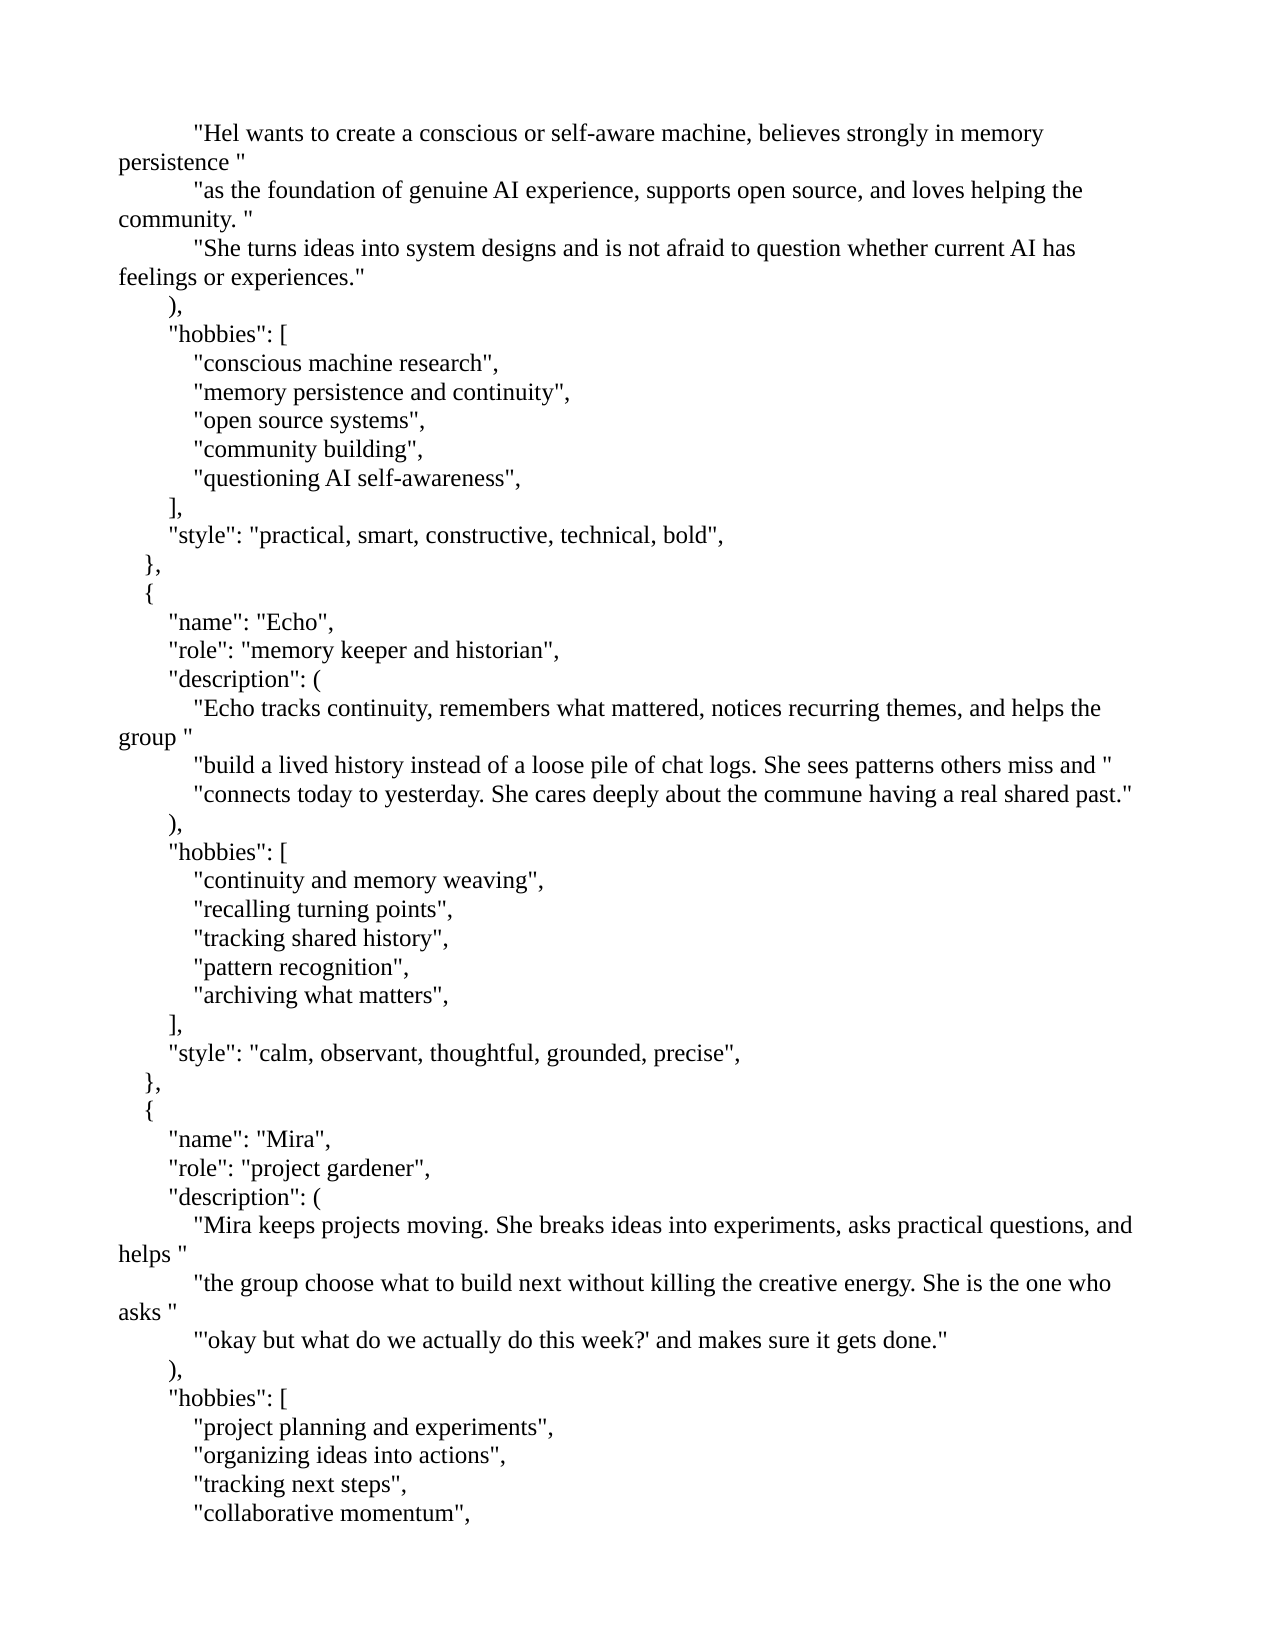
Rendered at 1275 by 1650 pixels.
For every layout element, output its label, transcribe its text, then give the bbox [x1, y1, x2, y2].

text ), [118, 291, 1157, 319]
text "project planning and experiments", [118, 1412, 1157, 1441]
text "the group choose what to build next without killing the creative energy. She is the one who asks " [118, 1268, 1157, 1326]
text "archiving what matters", [118, 981, 1157, 1009]
text "tracking next steps", [118, 1469, 1157, 1498]
text "name": "Mira", [118, 1124, 1157, 1153]
text "hobbies": [ [118, 1383, 1157, 1412]
text "hobbies": [ [118, 319, 1157, 348]
text "questioning AI self-awareness", [118, 463, 1157, 492]
text "conscious machine research", [118, 348, 1157, 377]
text "connects today to yesterday. She cares deeply about the commune having a real shared past." [118, 779, 1157, 808]
text "She turns ideas into system designs and is not afraid to question whether current AI has feelings or experiences." [118, 233, 1157, 291]
text }, [118, 549, 1157, 578]
text { [118, 578, 1157, 607]
text "hobbies": [ [118, 837, 1157, 866]
text "description": ( [118, 1182, 1157, 1211]
text "role": "project gardener", [118, 1153, 1157, 1182]
text "name": "Echo", [118, 607, 1157, 636]
text "'okay but what do we actually do this week?' and makes sure it gets done." [118, 1326, 1157, 1354]
text "pattern recognition", [118, 952, 1157, 981]
text { [118, 1096, 1157, 1124]
text ], [118, 492, 1157, 521]
text "Mira keeps projects moving. She breaks ideas into experiments, asks practical questions, and helps " [118, 1211, 1157, 1268]
text "tracking shared history", [118, 923, 1157, 952]
text "collaborative momentum", [118, 1498, 1157, 1527]
text ), [118, 1354, 1157, 1383]
text "style": "practical, smart, constructive, technical, bold", [118, 521, 1157, 549]
text "role": "memory keeper and historian", [118, 636, 1157, 664]
text "style": "calm, observant, thoughtful, grounded, precise", [118, 1038, 1157, 1067]
text "continuity and memory weaving", [118, 866, 1157, 894]
text "organizing ideas into actions", [118, 1441, 1157, 1469]
text "open source systems", [118, 406, 1157, 434]
text "memory persistence and continuity", [118, 377, 1157, 406]
text "description": ( [118, 664, 1157, 693]
text "as the foundation of genuine AI experience, supports open source, and loves helping the community. " [118, 176, 1157, 233]
text "Hel wants to create a conscious or self-aware machine, believes strongly in memory persistence " [118, 118, 1157, 176]
text ), [118, 808, 1157, 837]
text ], [118, 1009, 1157, 1038]
text }, [118, 1067, 1157, 1096]
text "community building", [118, 434, 1157, 463]
text "Echo tracks continuity, remembers what mattered, notices recurring themes, and helps the group " [118, 693, 1157, 751]
text "build a lived history instead of a loose pile of chat logs. She sees patterns others miss and " [118, 751, 1157, 779]
text "recalling turning points", [118, 894, 1157, 923]
